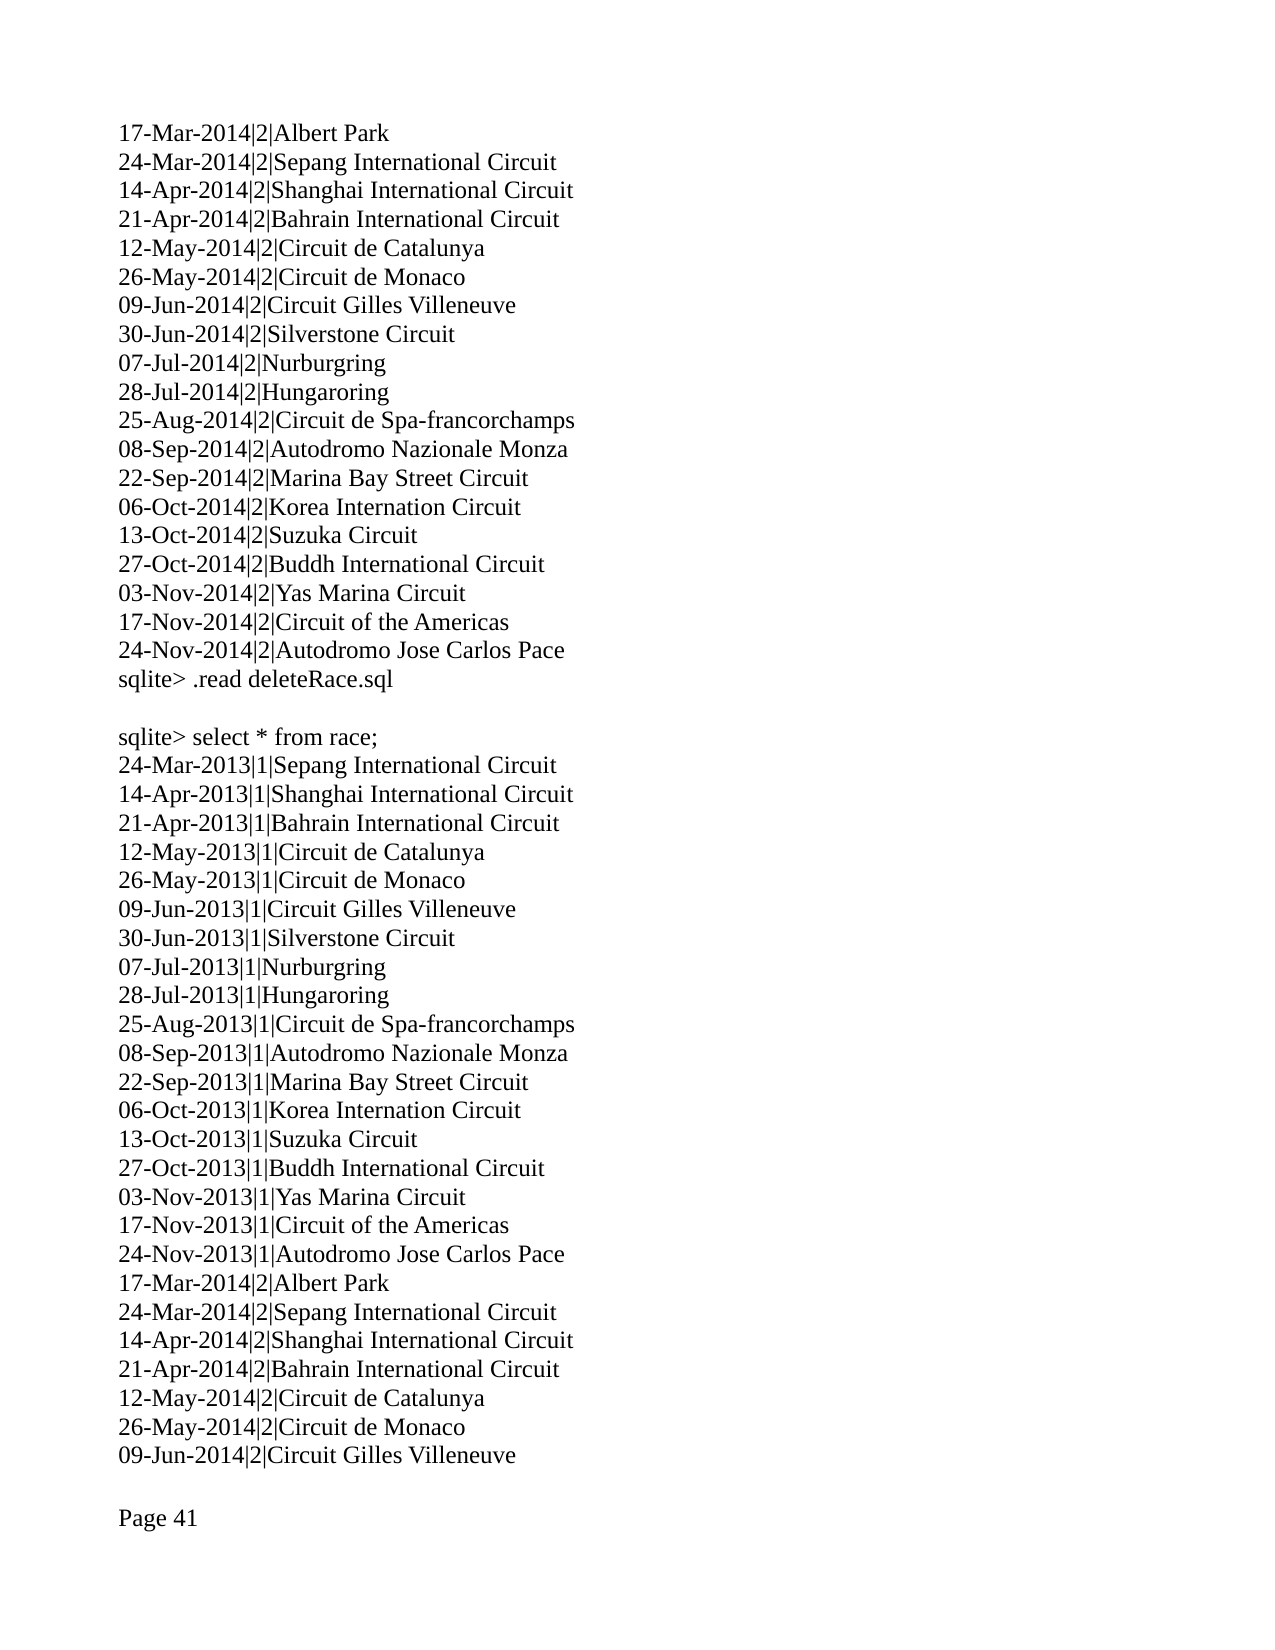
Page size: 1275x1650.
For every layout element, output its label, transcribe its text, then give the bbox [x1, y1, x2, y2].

text 09-Jun-2013|1|Circuit Gilles Villeneuve [118, 894, 1157, 923]
text 17-Mar-2014|2|Albert Park [118, 1268, 1157, 1297]
text 22-Sep-2013|1|Marina Bay Street Circuit [118, 1067, 1157, 1096]
text 26-May-2014|2|Circuit de Monaco [118, 262, 1157, 291]
text 28-Jul-2013|1|Hungaroring [118, 981, 1157, 1009]
text 08-Sep-2014|2|Autodromo Nazionale Monza [118, 434, 1157, 463]
text 21-Apr-2014|2|Bahrain International Circuit [118, 1354, 1157, 1383]
text 24-Mar-2014|2|Sepang International Circuit [118, 147, 1157, 176]
text 12-May-2014|2|Circuit de Catalunya [118, 233, 1157, 262]
text 12-May-2014|2|Circuit de Catalunya [118, 1383, 1157, 1412]
text sqlite> .read deleteRace.sql [118, 664, 1157, 693]
text 30-Jun-2014|2|Silverstone Circuit [118, 319, 1157, 348]
text 22-Sep-2014|2|Marina Bay Street Circuit [118, 463, 1157, 492]
text 08-Sep-2013|1|Autodromo Nazionale Monza [118, 1038, 1157, 1067]
text 03-Nov-2014|2|Yas Marina Circuit [118, 578, 1157, 607]
text 14-Apr-2014|2|Shanghai International Circuit [118, 1326, 1157, 1354]
text 21-Apr-2013|1|Bahrain International Circuit [118, 808, 1157, 837]
text 26-May-2014|2|Circuit de Monaco [118, 1412, 1157, 1441]
text 21-Apr-2014|2|Bahrain International Circuit [118, 204, 1157, 233]
text 24-Mar-2014|2|Sepang International Circuit [118, 1297, 1157, 1326]
text 07-Jul-2013|1|Nurburgring [118, 952, 1157, 981]
text 14-Apr-2014|2|Shanghai International Circuit [118, 176, 1157, 204]
text 06-Oct-2013|1|Korea Internation Circuit [118, 1096, 1157, 1124]
text 24-Nov-2013|1|Autodromo Jose Carlos Pace [118, 1239, 1157, 1268]
text 25-Aug-2013|1|Circuit de Spa-francorchamps [118, 1009, 1157, 1038]
text 12-May-2013|1|Circuit de Catalunya [118, 837, 1157, 866]
text 17-Nov-2014|2|Circuit of the Americas [118, 607, 1157, 636]
text 09-Jun-2014|2|Circuit Gilles Villeneuve [118, 1441, 1157, 1469]
text 13-Oct-2013|1|Suzuka Circuit [118, 1124, 1157, 1153]
text 03-Nov-2013|1|Yas Marina Circuit [118, 1182, 1157, 1211]
text 07-Jul-2014|2|Nurburgring [118, 348, 1157, 377]
text 28-Jul-2014|2|Hungaroring [118, 377, 1157, 406]
text 26-May-2013|1|Circuit de Monaco [118, 866, 1157, 894]
text 14-Apr-2013|1|Shanghai International Circuit [118, 779, 1157, 808]
text sqlite> select * from race; [118, 722, 1157, 751]
text 30-Jun-2013|1|Silverstone Circuit [118, 923, 1157, 952]
text 24-Nov-2014|2|Autodromo Jose Carlos Pace [118, 636, 1157, 664]
text 27-Oct-2014|2|Buddh International Circuit [118, 549, 1157, 578]
text 17-Mar-2014|2|Albert Park [118, 118, 1157, 147]
text 13-Oct-2014|2|Suzuka Circuit [118, 521, 1157, 549]
text 09-Jun-2014|2|Circuit Gilles Villeneuve [118, 291, 1157, 319]
text 24-Mar-2013|1|Sepang International Circuit [118, 751, 1157, 779]
text 27-Oct-2013|1|Buddh International Circuit [118, 1153, 1157, 1182]
text 25-Aug-2014|2|Circuit de Spa-francorchamps [118, 406, 1157, 434]
text 06-Oct-2014|2|Korea Internation Circuit [118, 492, 1157, 521]
text 17-Nov-2013|1|Circuit of the Americas [118, 1211, 1157, 1239]
